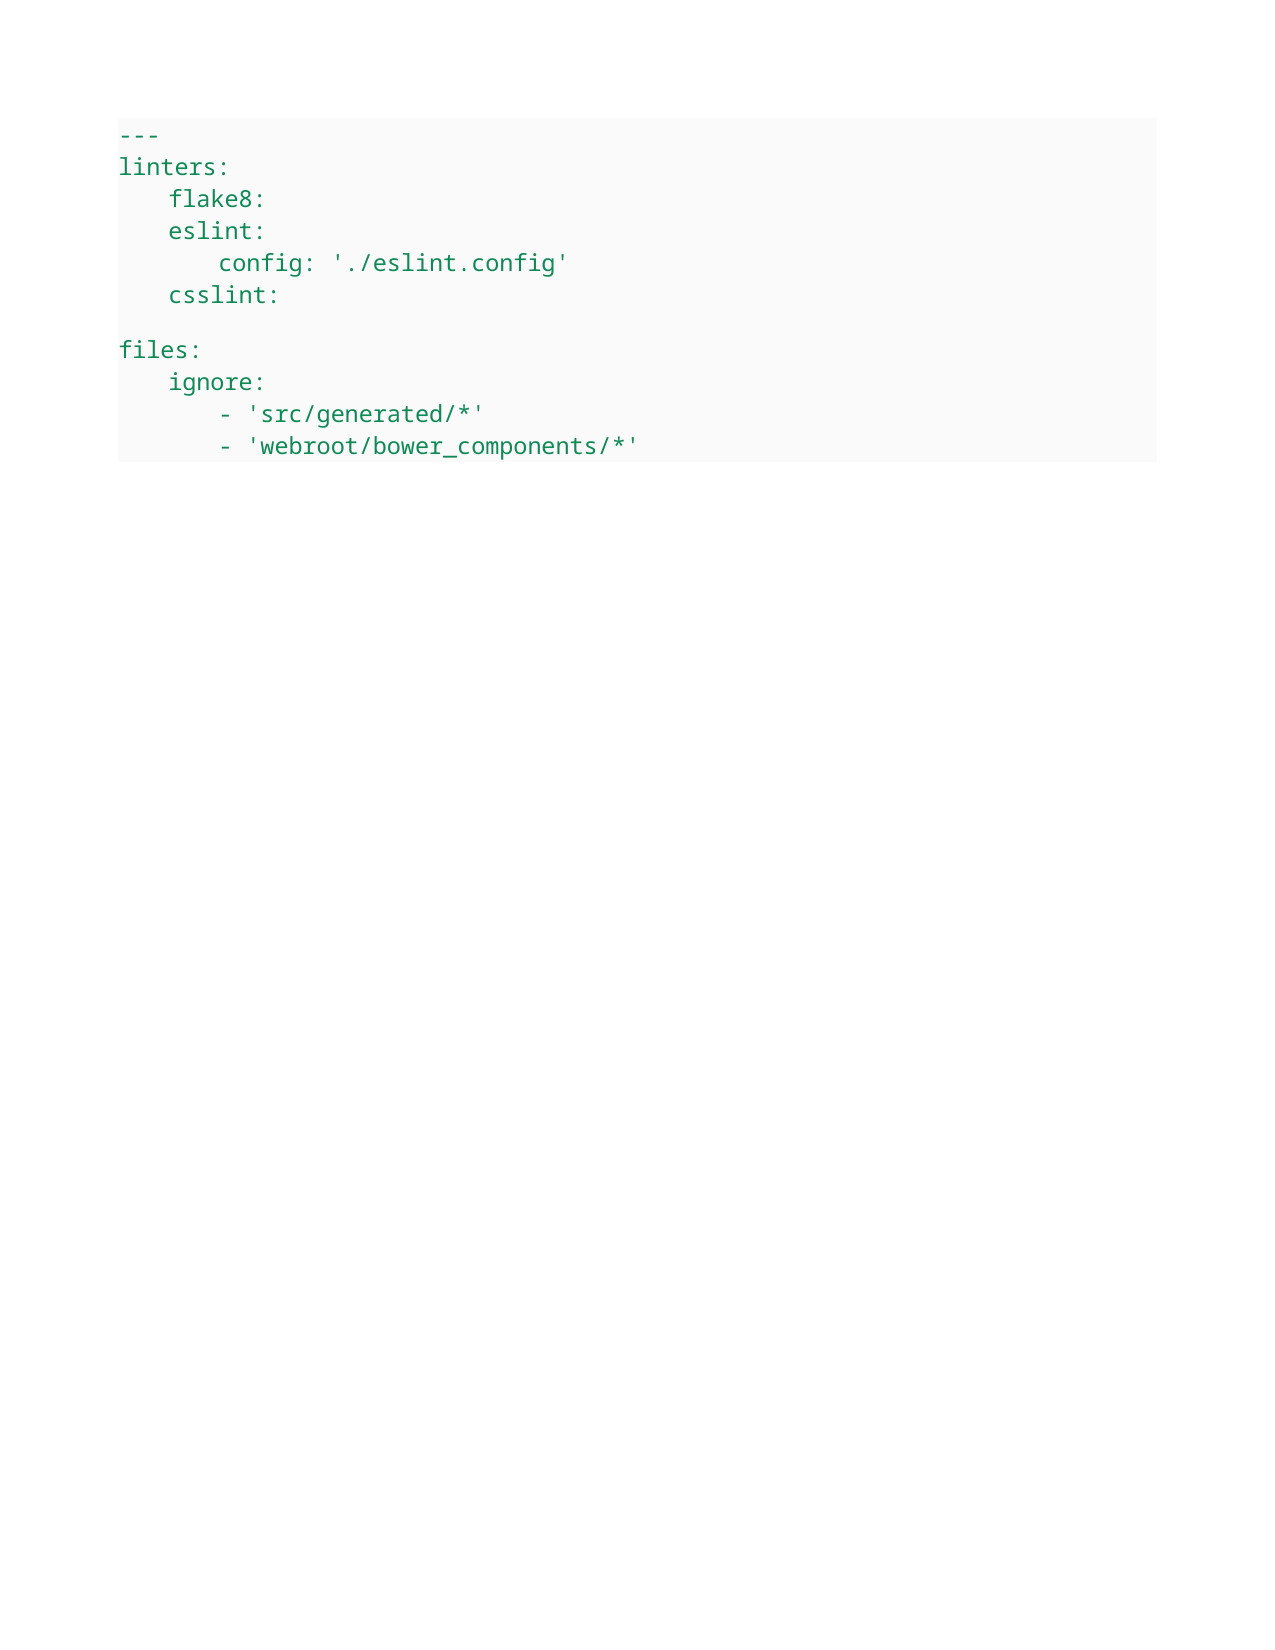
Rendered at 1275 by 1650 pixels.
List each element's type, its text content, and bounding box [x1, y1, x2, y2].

text flake8: [118, 182, 1157, 214]
text files: [118, 334, 1157, 366]
text --- [118, 118, 1157, 150]
text ignore: [118, 366, 1157, 398]
text config: './eslint.config' [118, 246, 1157, 278]
text linters: [118, 150, 1157, 182]
text - 'src/generated/*' [118, 398, 1157, 429]
text csslint: [118, 278, 1157, 310]
text - 'webroot/bower_components/*' [118, 429, 1157, 462]
text eslint: [118, 214, 1157, 246]
